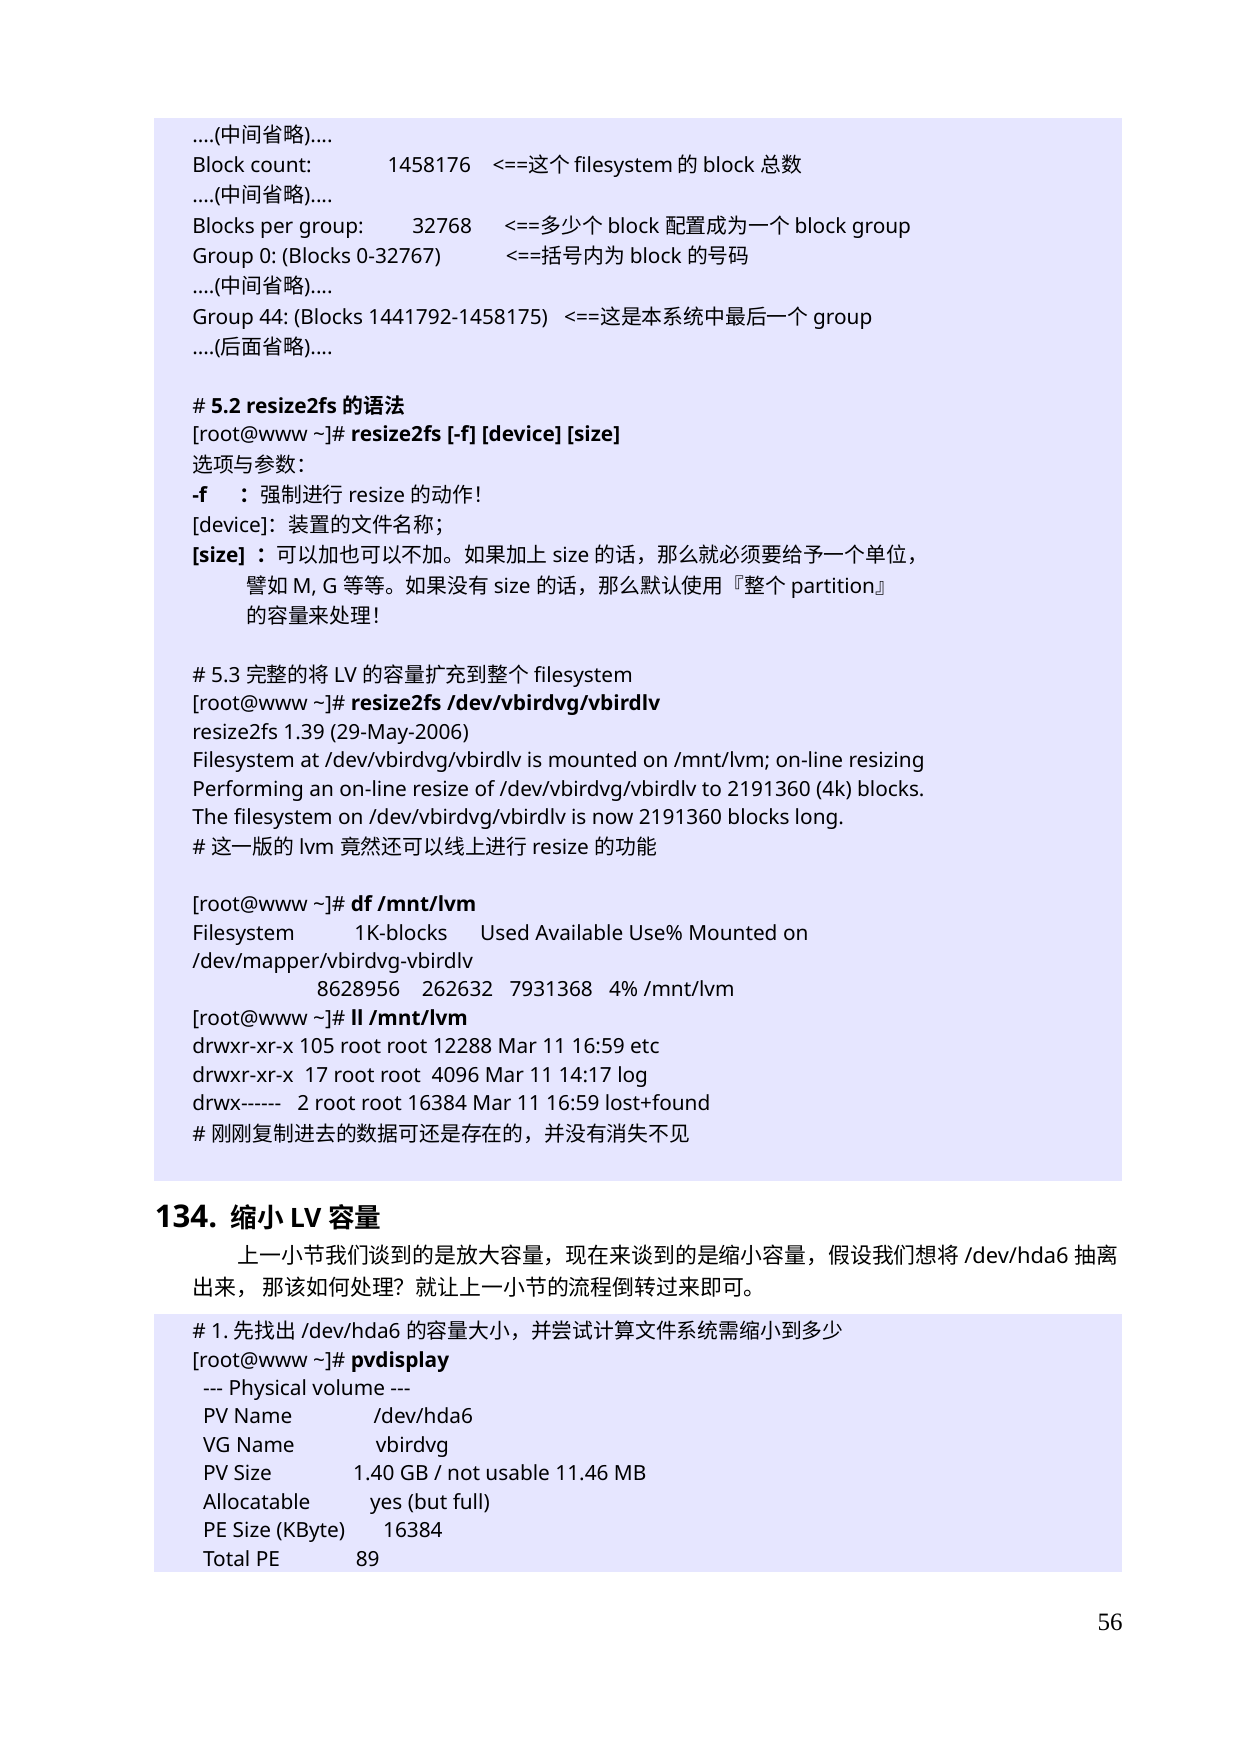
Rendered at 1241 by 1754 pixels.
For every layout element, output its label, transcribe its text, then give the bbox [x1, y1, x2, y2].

list 譬如 M, G 等等。如果没有 size 的话，那么默认使用『整个 partition』 [154, 569, 1122, 599]
list 8628956 262632 7931368 4% /mnt/lvm [154, 974, 1122, 1003]
list Allocatable yes (but full) [154, 1487, 1122, 1515]
list ....(后面省略).... [154, 330, 1122, 361]
list drwx------ 2 root root 16384 Mar 11 16:59 lost+found [154, 1088, 1122, 1117]
list 上一小节我们谈到的是放大容量，现在来谈到的是缩小容量，假设我们想将 /dev/hda6 抽离出来， 那该如何处理？就让上一小节的流程倒转过来即可。 [154, 1236, 1122, 1302]
list [root@www ~]# resize2fs [-f] [device] [size] [154, 419, 1122, 448]
list drwxr-xr-x 17 root root 4096 Mar 11 14:17 log [154, 1060, 1122, 1088]
list -f ：强制进行 resize 的动作！ [154, 478, 1122, 508]
list # 1. 先找出 /dev/hda6 的容量大小，并尝试计算文件系统需缩小到多少 [154, 1314, 1122, 1345]
list # 5.3 完整的将 LV 的容量扩充到整个 filesystem [154, 658, 1122, 688]
list [root@www ~]# ll /mnt/lvm [154, 1003, 1122, 1031]
list 缩小 LV 容量 [154, 1194, 1122, 1236]
list 的容量来处理！ [154, 599, 1122, 629]
list # 刚刚复制进去的数据可还是存在的，并没有消失不见 [154, 1117, 1122, 1181]
list [size] ：可以加也可以不加。如果加上 size 的话，那么就必须要给予一个单位， [154, 539, 1122, 569]
list Filesystem 1K-blocks Used Available Use% Mounted on [154, 918, 1122, 946]
list Group 44: (Blocks 1441792-1458175) <==这是本系统中最后一个 group [154, 300, 1122, 330]
list Group 0: (Blocks 0-32767) <==括号内为 block 的号码 [154, 239, 1122, 270]
list 选项与参数： [154, 448, 1122, 478]
list [device]：装置的文件名称； [154, 508, 1122, 539]
list The filesystem on /dev/vbirdvg/vbirdlv is now 2191360 blocks long. [154, 802, 1122, 831]
list --- Physical volume --- [154, 1373, 1122, 1402]
list drwxr-xr-x 105 root root 12288 Mar 11 16:59 etc [154, 1031, 1122, 1060]
list resize2fs 1.39 (29-May-2006) [154, 717, 1122, 745]
list PE Size (KByte) 16384 [154, 1515, 1122, 1544]
list Performing an on-line resize of /dev/vbirdvg/vbirdlv to 2191360 (4k) blocks. [154, 774, 1122, 802]
list [root@www ~]# df /mnt/lvm [154, 889, 1122, 918]
list # 5.2 resize2fs 的语法 [154, 389, 1122, 419]
list [root@www ~]# pvdisplay [154, 1345, 1122, 1373]
list Blocks per group: 32768 <==多少个 block 配置成为一个 block group [154, 209, 1122, 239]
list Block count: 1458176 <==这个filesystem的 block 总数 [154, 148, 1122, 179]
list ....(中间省略).... [154, 118, 1122, 148]
list Total PE 89 [154, 1544, 1122, 1572]
list ....(中间省略).... [154, 179, 1122, 209]
list [root@www ~]# resize2fs /dev/vbirdvg/vbirdlv [154, 688, 1122, 717]
list PV Name /dev/hda6 [154, 1402, 1122, 1430]
list ....(中间省略).... [154, 270, 1122, 300]
list # 这一版的 lvm 竟然还可以线上进行 resize 的功能 [154, 831, 1122, 861]
list /dev/mapper/vbirdvg-vbirdlv [154, 946, 1122, 974]
list PV Size 1.40 GB / not usable 11.46 MB [154, 1458, 1122, 1487]
list VG Name vbirdvg [154, 1430, 1122, 1458]
list Filesystem at /dev/vbirdvg/vbirdlv is mounted on /mnt/lvm; on-line resizing [154, 745, 1122, 774]
